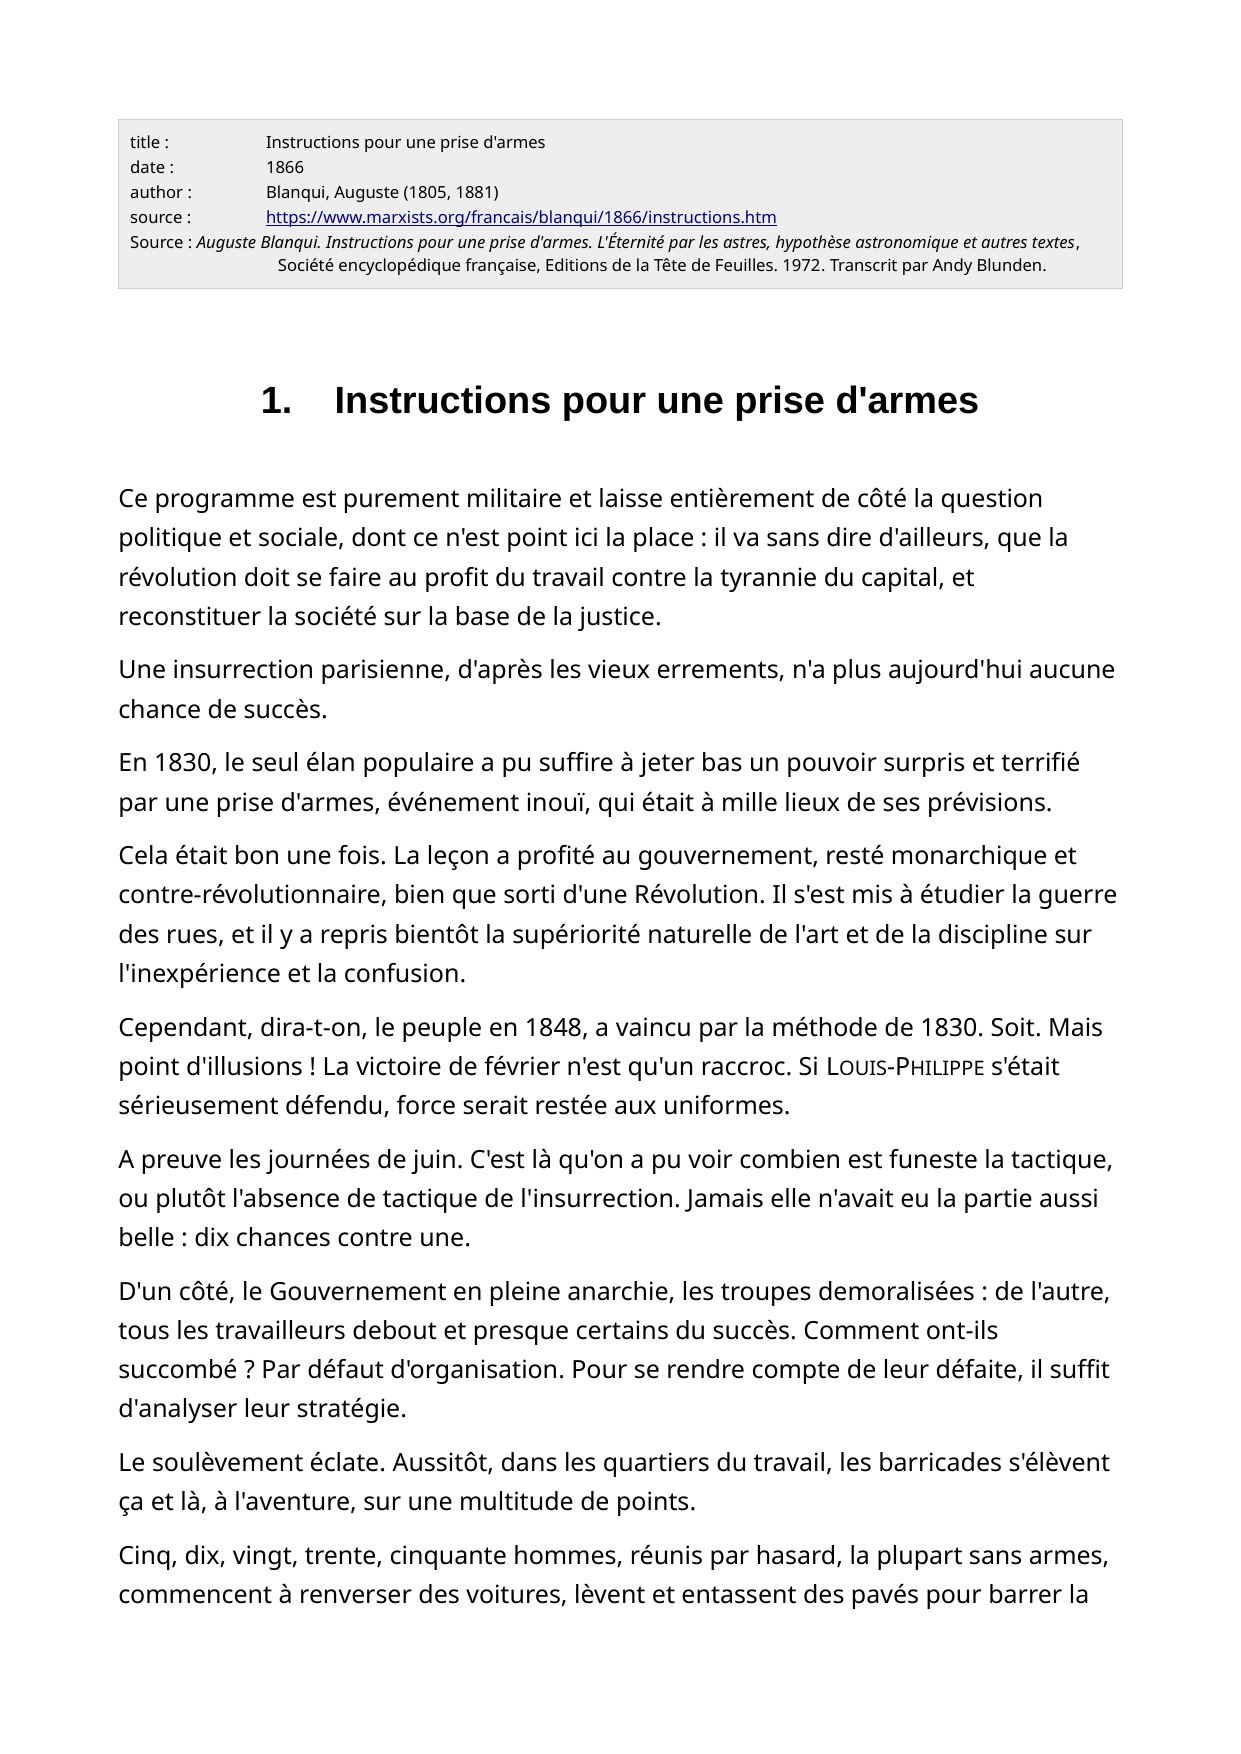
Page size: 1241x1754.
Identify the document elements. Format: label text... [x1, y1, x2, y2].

text Ce programme est purement militaire et laisse entièrement de côté la question politique et sociale, dont ce n'est point ici la place : il va sans dire d'ailleurs, que la révolution doit se faire au profit du travail contre la tyrannie du capital, et reconstituer la société sur la base de la justice. [118, 481, 1122, 632]
text Une insurrection parisienne, d'après les vieux errements, n'a plus aujourd'hui aucune chance de succès. [118, 652, 1122, 725]
text En 1830, le seul élan populaire a pu suffire à jeter bas un pouvoir surpris et terrifié par une prise d'armes, événement inouï, qui était à mille lieux de ses prévisions. [118, 745, 1122, 818]
text D'un côté, le Gouvernement en pleine anarchie, les troupes demoralisées : de l'autre, tous les travailleurs debout et presque certains du succès. Comment ont-ils succombé ? Par défaut d'organisation. Pour se rendre compte de leur défaite, il suffit d'analyser leur stratégie. [118, 1273, 1122, 1425]
text Cependant, dira-t-on, le peuple en 1848, a vaincu par la méthode de 1830. Soit. Mais point d'illusions ! La victoire de février n'est qu'un raccroc. Si Louis-Philippe s'était sérieusement défendu, force serait restée aux uniformes. [118, 1009, 1122, 1122]
text Cela était bon une fois. La leçon a profité au gouvernement, resté monarchique et contre-révolutionnaire, bien que sorti d'une Révolution. Il s'est mis à étudier la guerre des rues, et il y a repris bientôt la supériorité naturelle de l'art et de la discipline sur l'inexpérience et la confusion. [118, 838, 1122, 989]
text A preuve les journées de juin. C'est là qu'on a pu voir combien est funeste la tactique, ou plutôt l'absence de tactique de l'insurrection. Jamais elle n'avait eu la partie aussi belle : dix chances contre une. [118, 1141, 1122, 1254]
text date : 1866 [119, 144, 1122, 169]
text author : Blanqui, Auguste (1805, 1881) [119, 169, 1122, 194]
text title : Instructions pour une prise d'armes [119, 120, 1122, 144]
subtitle Instructions pour une prise d'armes [118, 378, 1122, 422]
text source : https://www.marxists.org/francais/blanqui/1866/instructions.htm [119, 194, 1122, 219]
text Cinq, dix, vingt, trente, cinquante hommes, réunis par hasard, la plupart sans armes, commencent à renverser des voitures, lèvent et entassent des pavés pour barrer la [118, 1537, 1122, 1611]
text Source : Auguste Blanqui. Instructions pour une prise d'armes. L'Éternité par les astres, hypothèse astronomique et autres textes, Société encyclopédique française, Editions de la Tête de Feuilles. 1972. Transcrit par Andy Blunden. [119, 219, 1122, 288]
text Le soulèvement éclate. Aussitôt, dans les quartiers du travail, les barricades s'élèvent ça et là, à l'aventure, sur une multitude de points. [118, 1444, 1122, 1518]
